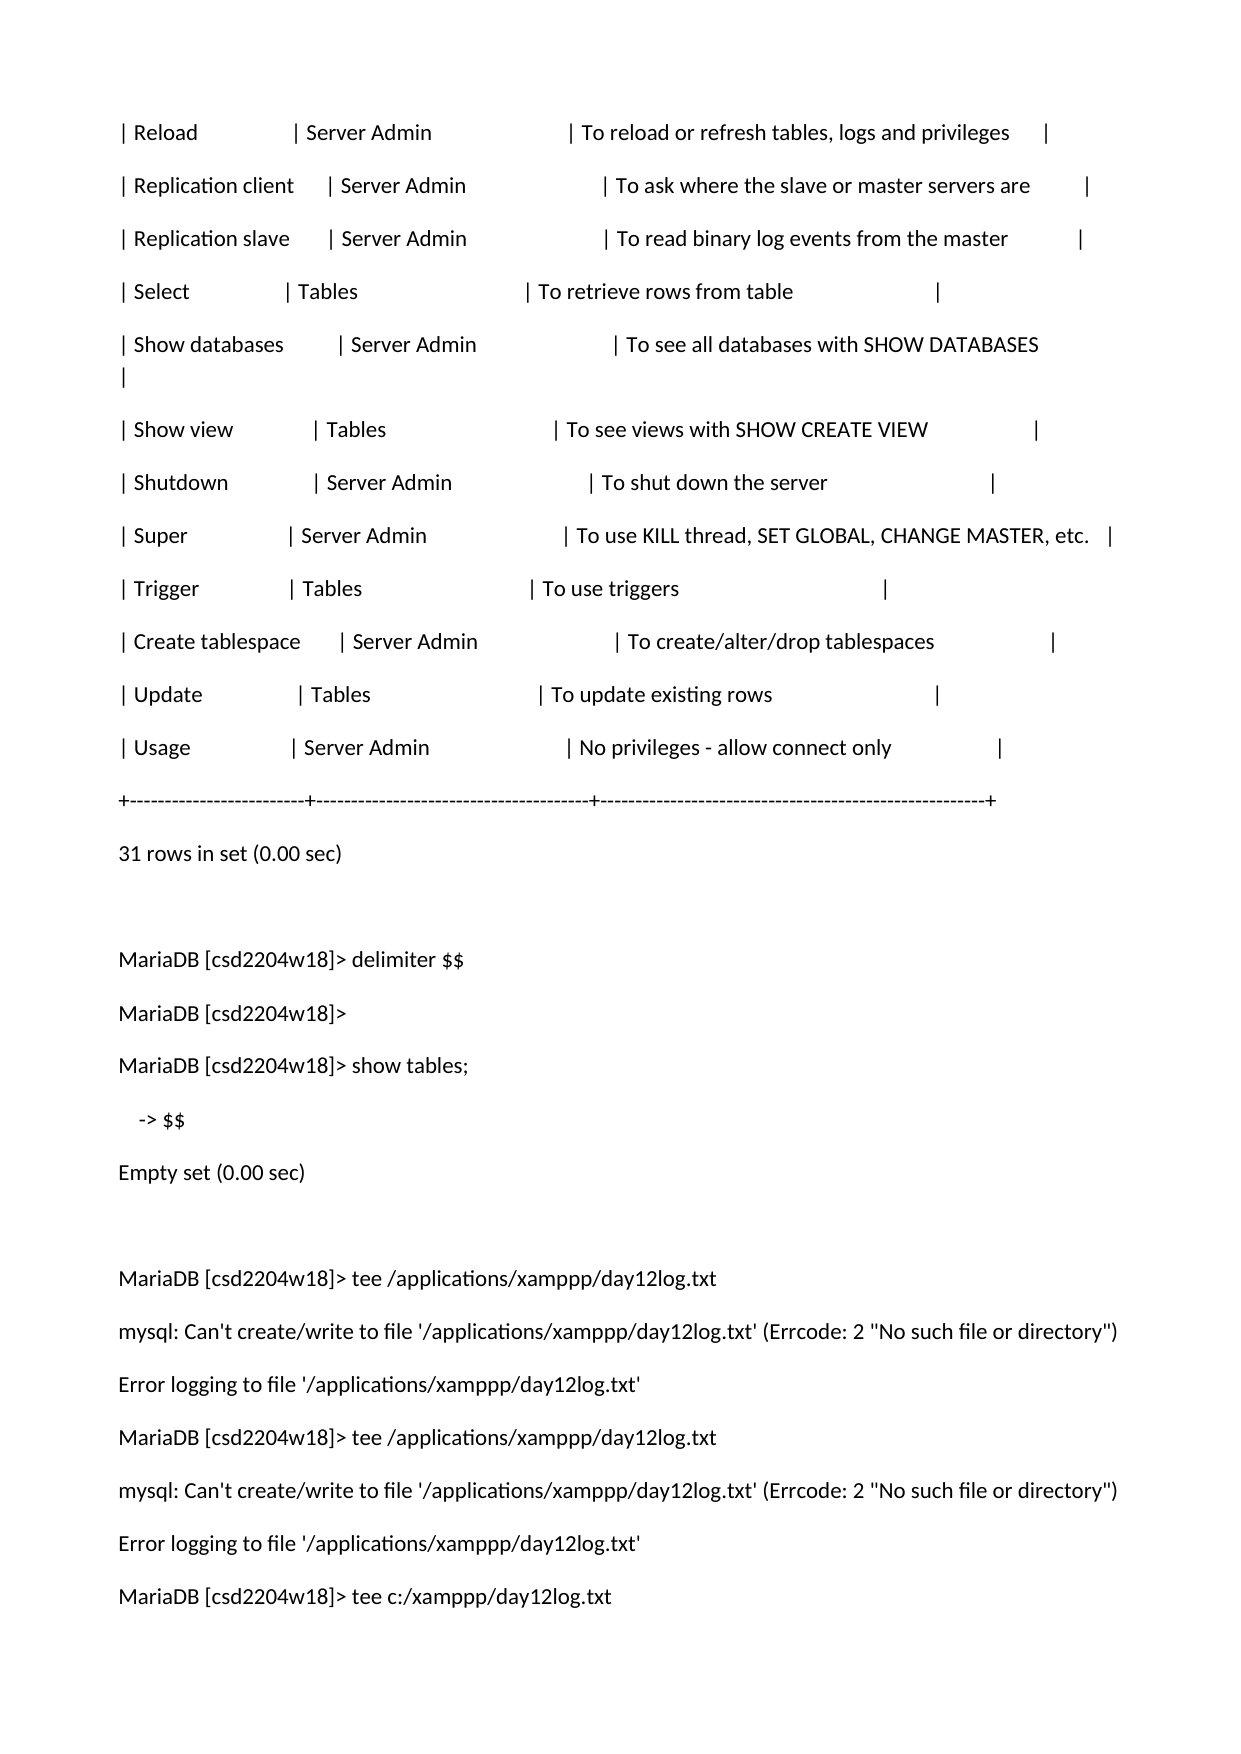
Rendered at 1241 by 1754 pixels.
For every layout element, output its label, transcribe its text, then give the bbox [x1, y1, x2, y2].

text | Super | Server Admin | To use KILL thread, SET GLOBAL, CHANGE MASTER, etc. | [118, 521, 1122, 549]
text Empty set (0.00 sec) [118, 1158, 1122, 1186]
text MariaDB [csd2204w18]> show tables; [118, 1052, 1122, 1080]
text | Usage | Server Admin | No privileges - allow connect only | [118, 733, 1122, 762]
text | Trigger | Tables | To use triggers | [118, 574, 1122, 602]
text | Show view | Tables | To see views with SHOW CREATE VIEW | [118, 415, 1122, 443]
text mysql: Can't create/write to file '/applications/xamppp/day12log.txt' (Errcode: 2 "No such file or directory") [118, 1476, 1122, 1504]
text +-------------------------+---------------------------------------+-------------------------------------------------------+ [118, 787, 1122, 814]
text | Replication slave | Server Admin | To read binary log events from the master | [118, 224, 1122, 252]
text MariaDB [csd2204w18]> delimiter $$ [118, 946, 1122, 974]
text Error logging to file '/applications/xamppp/day12log.txt' [118, 1529, 1122, 1557]
text -> $$ [118, 1105, 1122, 1133]
text MariaDB [csd2204w18]> tee /applications/xamppp/day12log.txt [118, 1423, 1122, 1451]
text | Update | Tables | To update existing rows | [118, 681, 1122, 708]
text Error logging to file '/applications/xamppp/day12log.txt' [118, 1370, 1122, 1398]
text | Reload | Server Admin | To reload or refresh tables, logs and privileges | [118, 118, 1122, 146]
text | Shutdown | Server Admin | To shut down the server | [118, 468, 1122, 496]
text | Create tablespace | Server Admin | To create/alter/drop tablespaces | [118, 627, 1122, 656]
text mysql: Can't create/write to file '/applications/xamppp/day12log.txt' (Errcode: 2 "No such file or directory") [118, 1317, 1122, 1345]
text MariaDB [csd2204w18]> [118, 999, 1122, 1027]
text MariaDB [csd2204w18]> tee /applications/xamppp/day12log.txt [118, 1264, 1122, 1292]
text | Show databases | Server Admin | To see all databases with SHOW DATABASES | [118, 330, 1122, 390]
text | Select | Tables | To retrieve rows from table | [118, 277, 1122, 305]
text MariaDB [csd2204w18]> tee c:/xamppp/day12log.txt [118, 1582, 1122, 1610]
text | Replication client | Server Admin | To ask where the slave or master servers are | [118, 171, 1122, 199]
text 31 rows in set (0.00 sec) [118, 839, 1122, 868]
